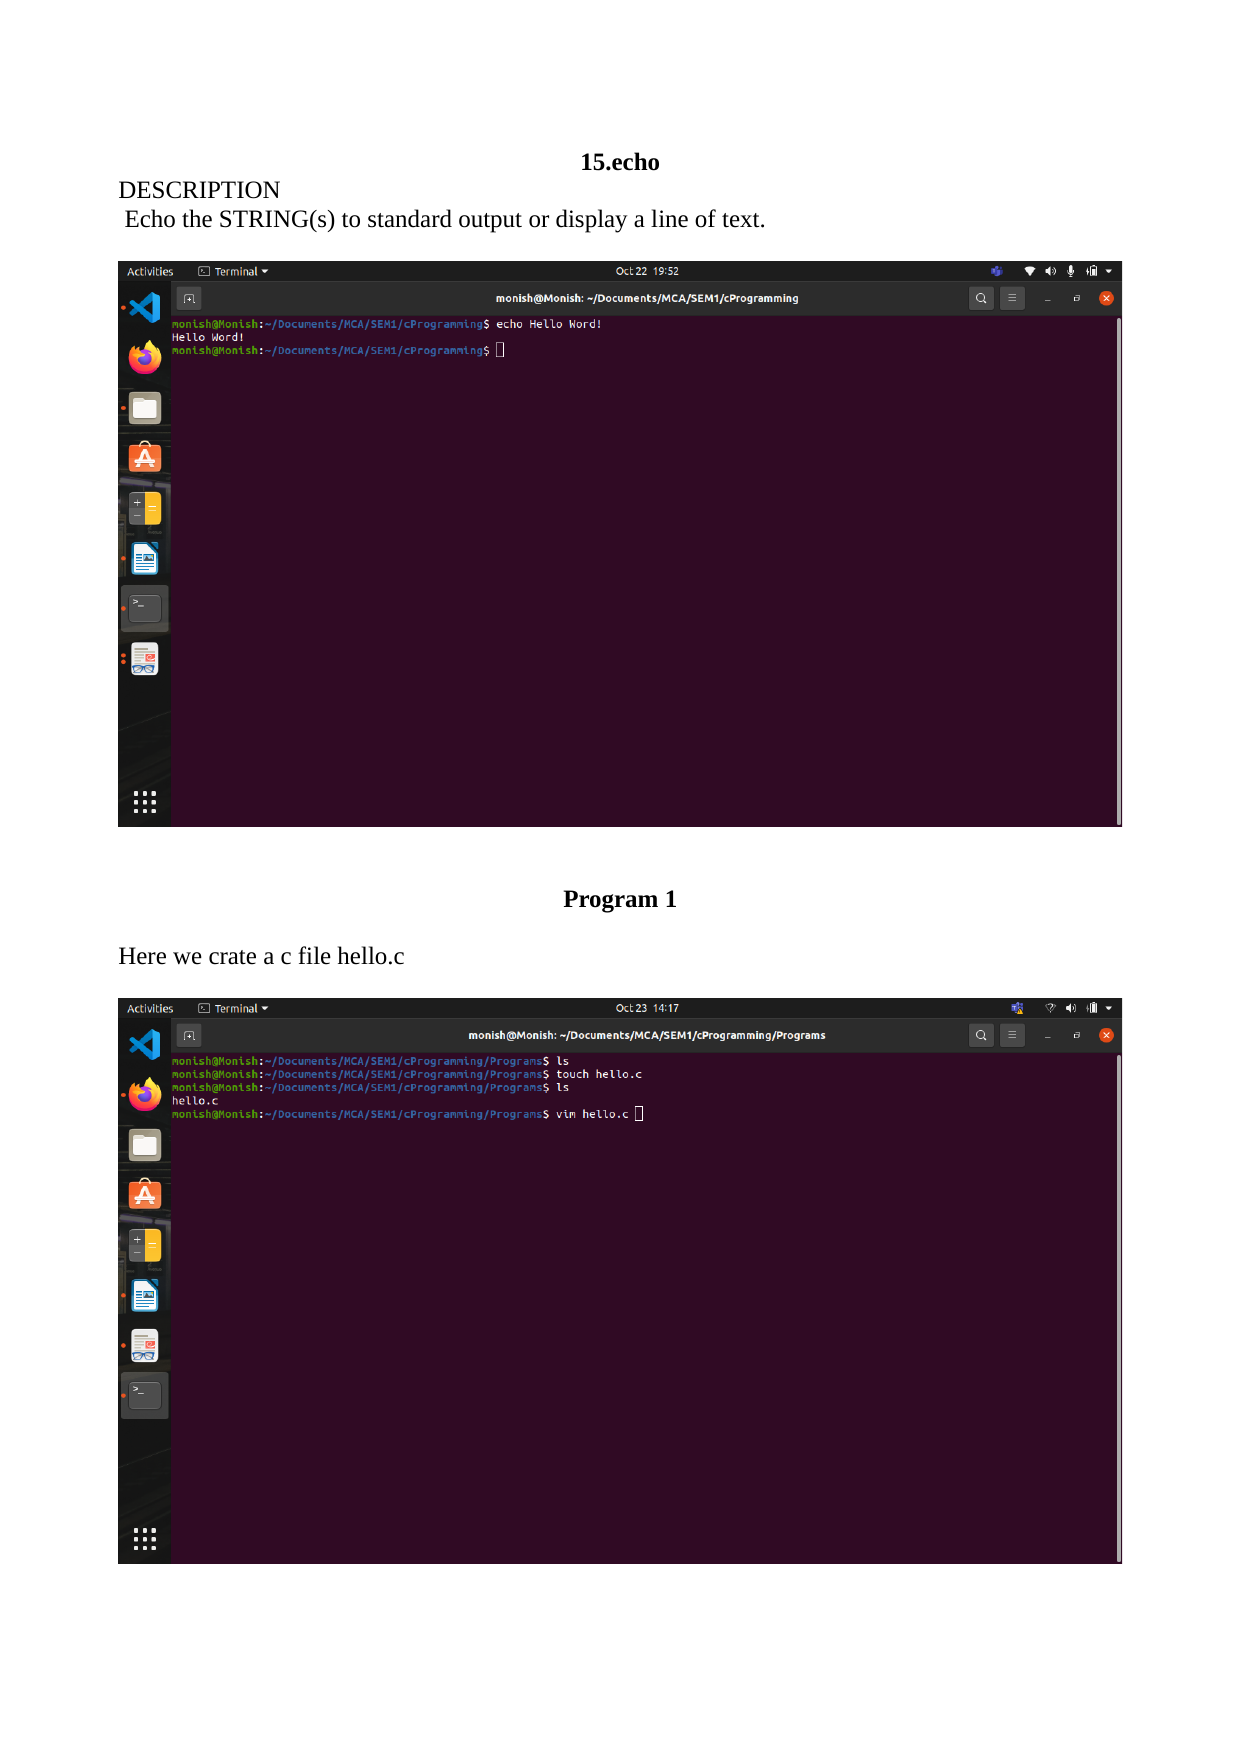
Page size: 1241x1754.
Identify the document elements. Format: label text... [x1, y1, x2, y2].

text Here we crate a c file hello.c [118, 941, 1122, 970]
text Program 1 [118, 884, 1122, 912]
text Echo the STRING(s) to standard output or display a line of text. [118, 204, 1122, 233]
text 15.echo [118, 147, 1122, 176]
picture [118, 998, 1123, 1564]
picture [118, 261, 1123, 827]
text DESCRIPTION [118, 176, 1122, 204]
